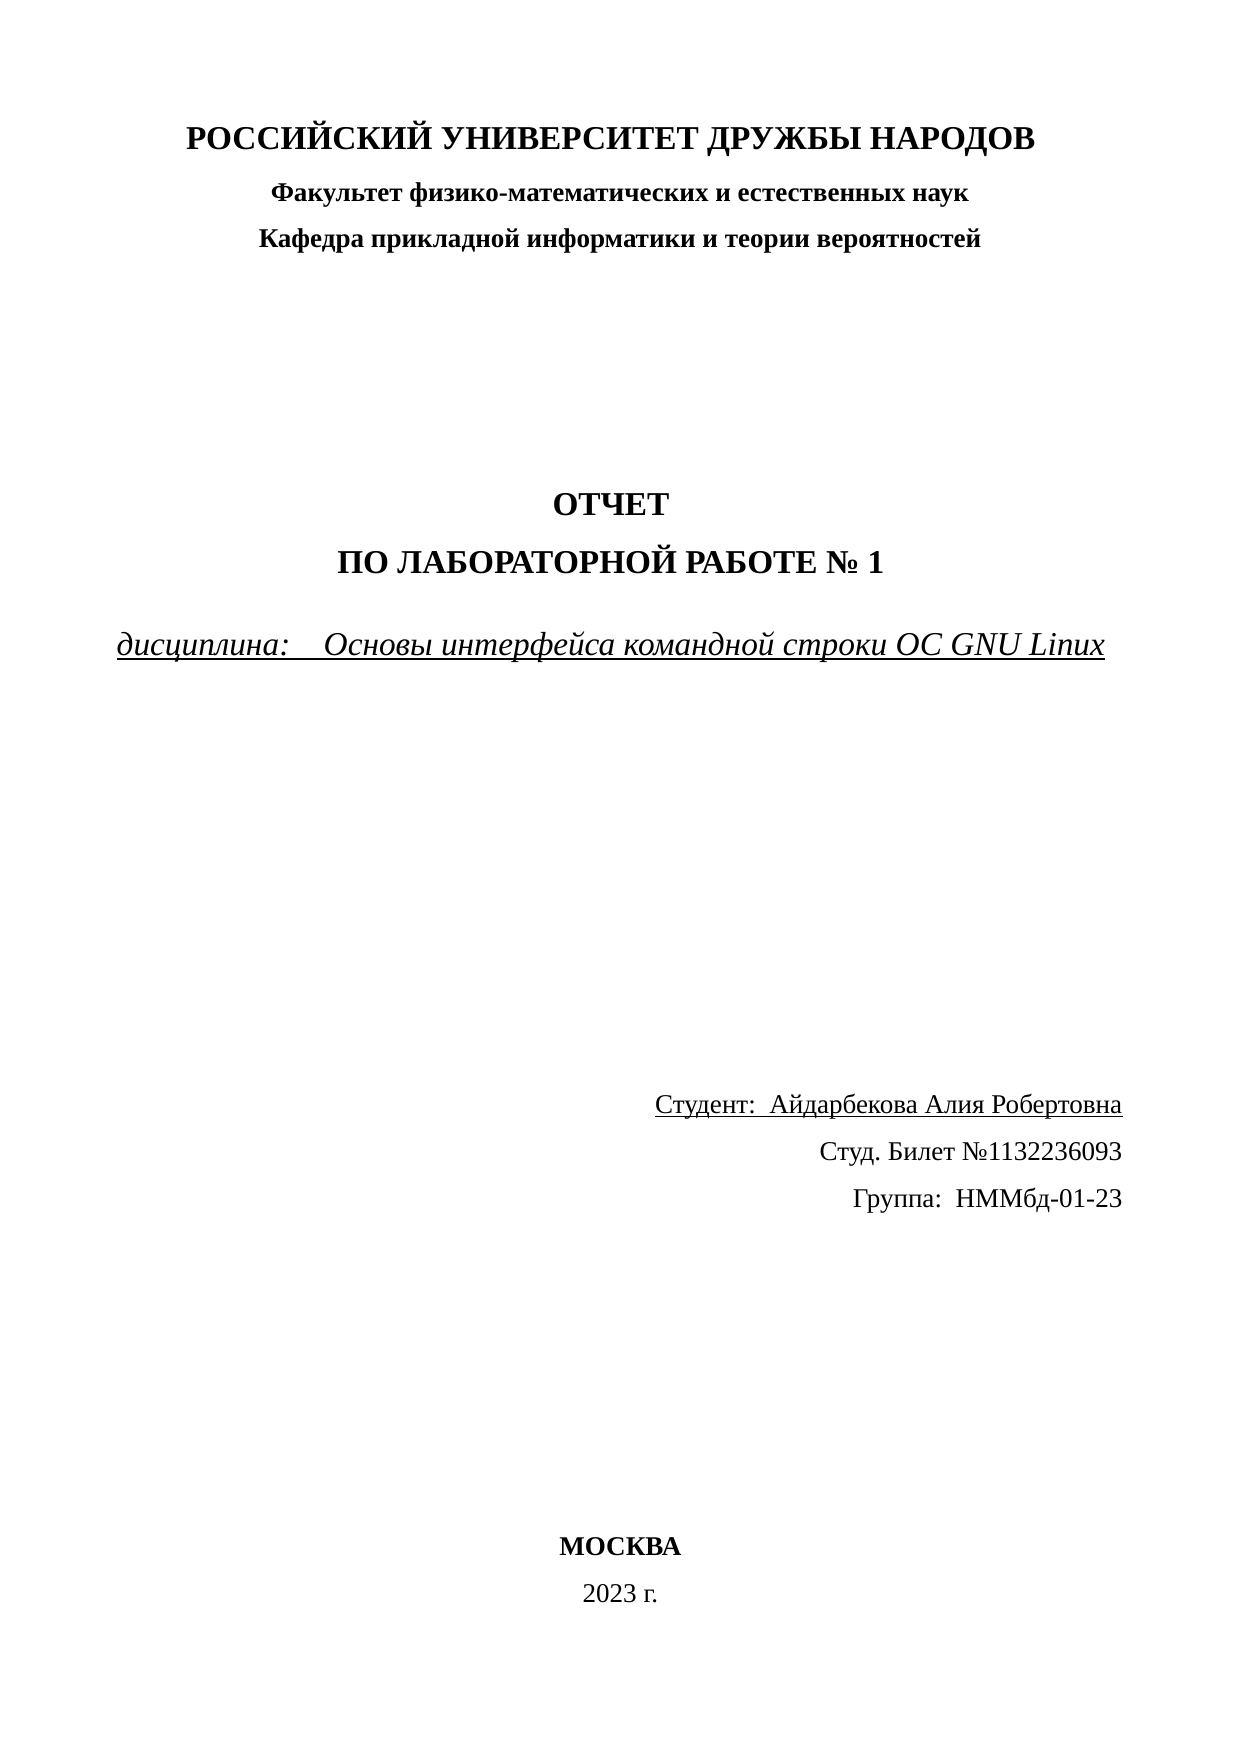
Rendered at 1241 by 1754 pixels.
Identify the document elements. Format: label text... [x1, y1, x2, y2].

text Студент: Айдарбекова Алия Робертовна [118, 1088, 1122, 1119]
text 2023 г. [118, 1577, 1122, 1608]
text по лабораторной работе № 1 [99, 542, 1122, 580]
text РОССИЙСКИЙ УНИВЕРСИТЕТ ДРУЖБЫ НАРОДОВ [99, 118, 1122, 156]
text Группа: НММбд-01-23 [118, 1182, 1122, 1213]
text дисциплина: Основы интерфейса командной строки OC GNU Linux [99, 624, 1122, 663]
text Факультет физико-математических и естественных наук [118, 176, 1122, 207]
text ОТЧЕТ [99, 484, 1122, 523]
text Кафедра прикладной информатики и теории вероятностей [118, 222, 1122, 253]
text МОСКВА [118, 1530, 1122, 1561]
text Студ. Билет №1132236093 [118, 1135, 1122, 1166]
